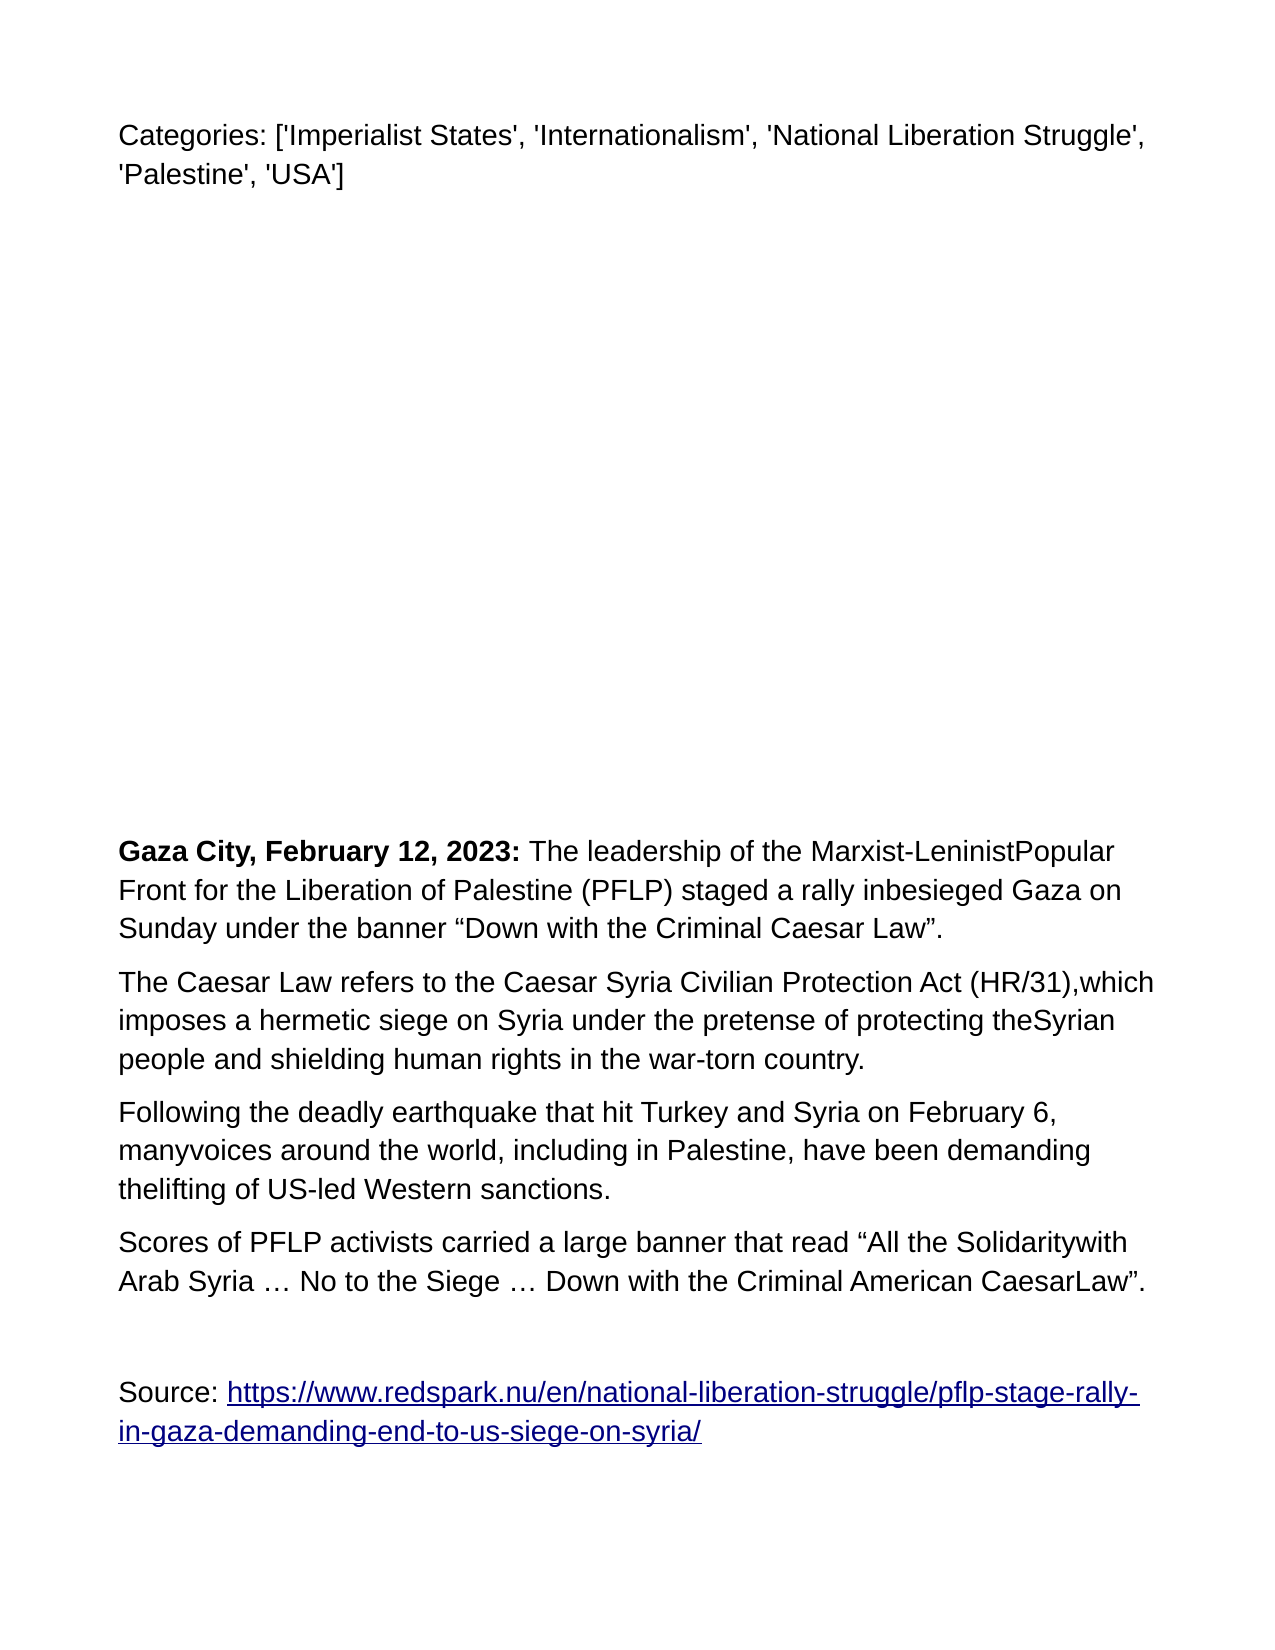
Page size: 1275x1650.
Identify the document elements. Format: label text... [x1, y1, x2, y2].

text The Caesar Law refers to the Caesar Syria Civilian Protection Act (HR/31),which imposes a hermetic siege on Syria under the pretense of protecting theSyrian people and shielding human rights in the war-torn country. [118, 965, 1157, 1075]
text Following the deadly earthquake that hit Turkey and Syria on February 6, manyvoices around the world, including in Palestine, have been demanding thelifting of US-led Western sanctions. [118, 1095, 1157, 1206]
text Gaza City, February 12, 2023: The leadership of the Marxist-LeninistPopular Front for the Liberation of Palestine (PFLP) staged a rally inbesieged Gaza on Sunday under the banner “Down with the Criminal Caesar Law”. [118, 834, 1157, 945]
text Categories: ['Imperialist States', 'Internationalism', 'National Liberation Struggle', 'Palestine', 'USA'] [118, 118, 1157, 190]
text Scores of PFLP activists carried a large banner that read “All the Solidaritywith Arab Syria … No to the Siege … Down with the Criminal American CaesarLaw”. [118, 1225, 1157, 1297]
text Source: https://www.redspark.nu/en/national-liberation-struggle/pflp-stage-rally-in-gaza-demanding-end-to-us-siege-on-syria/ [118, 1375, 1157, 1447]
text Source : https://www.palestinechronicle.com/palestines-socialists-call-for-> end-to-criminal-american-siege-on-syria/ [177, 1317, 1098, 1346]
